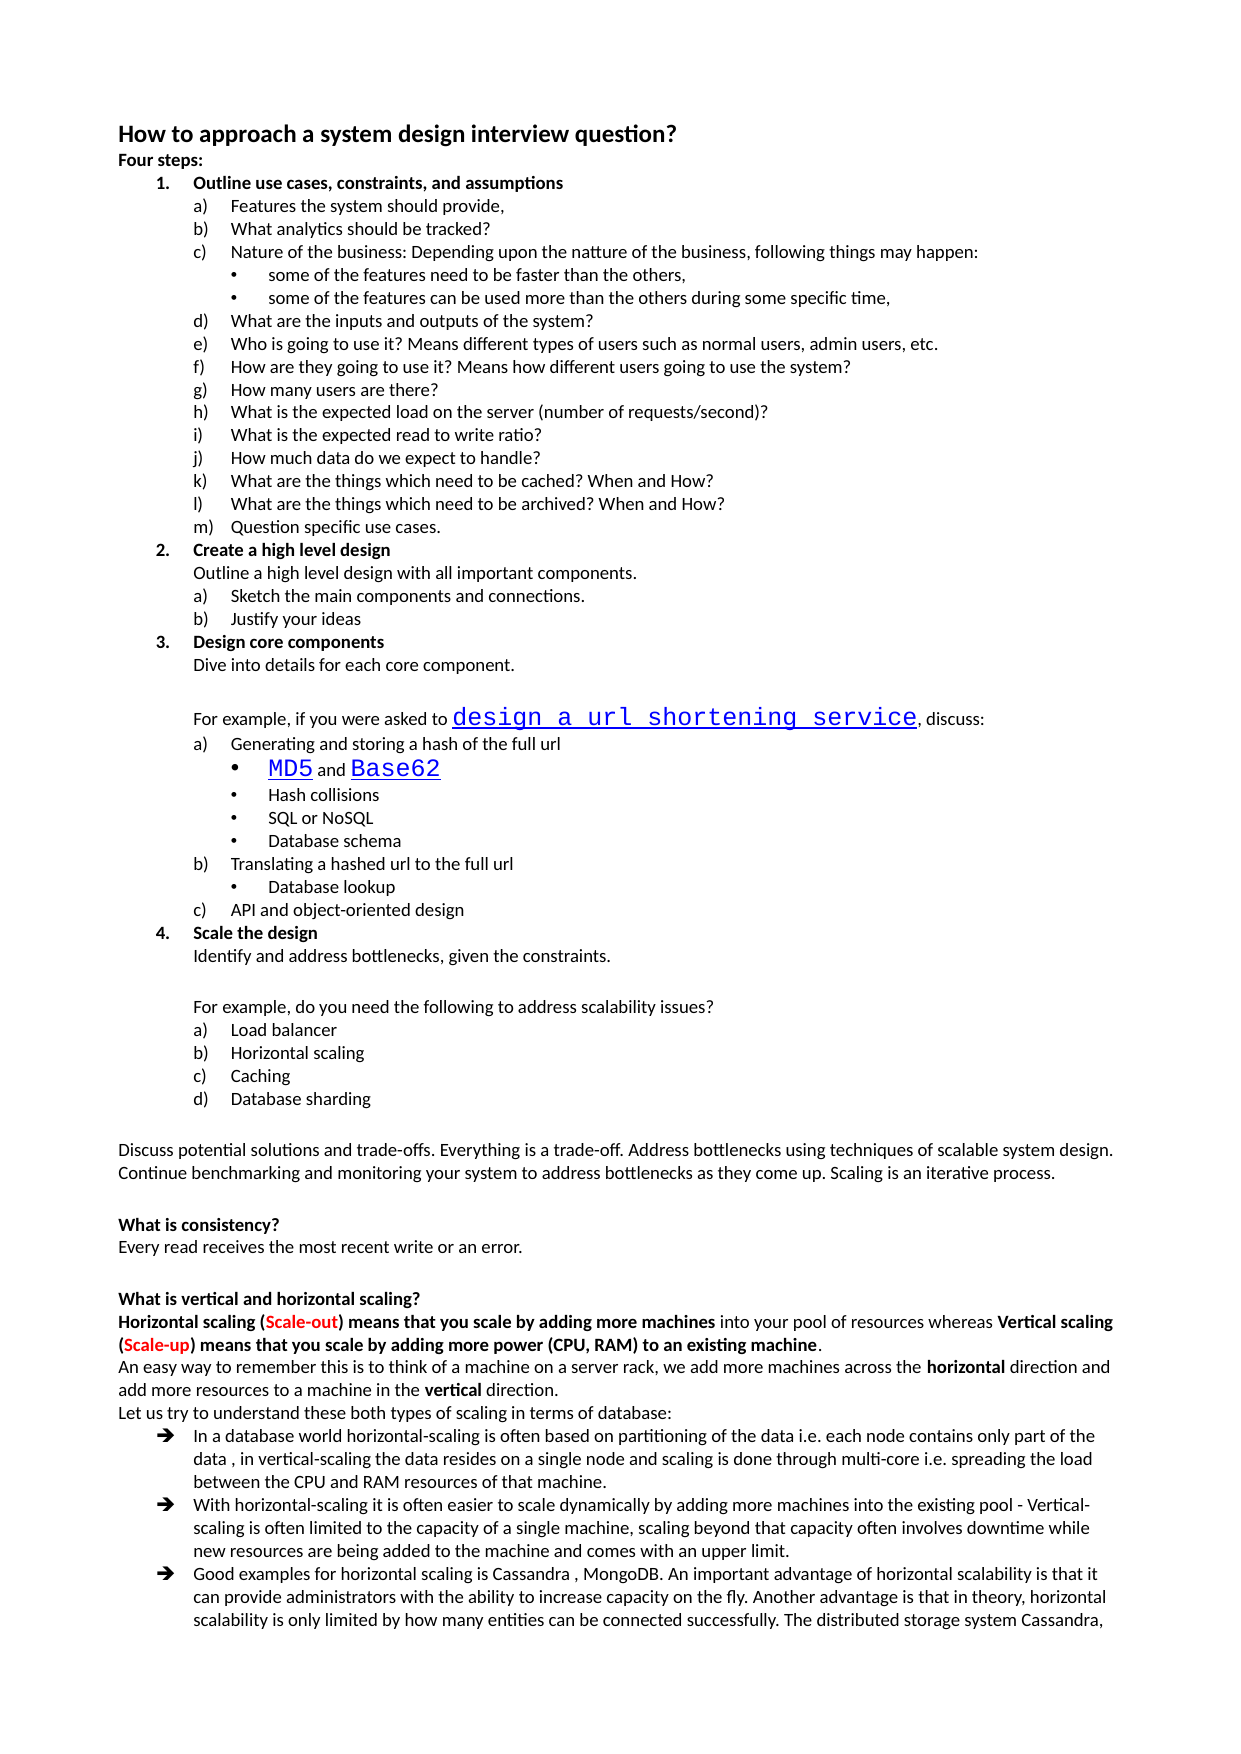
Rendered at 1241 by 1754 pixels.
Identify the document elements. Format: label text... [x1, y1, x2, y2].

list How are they going to use it? Means how different users going to use the system? [193, 355, 1122, 378]
list In a database world horizontal-scaling is often based on partitioning of the data i.e. each node contains only part of the data , in vertical-scaling the data resides on a single node and scaling is done through multi-core i.e. spreading the load between the CPU and RAM resources of that machine. [156, 1424, 1122, 1493]
text What is consistency? [118, 1213, 1122, 1236]
text How to approach a system design interview question? [118, 118, 1122, 149]
text An easy way to remember this is to think of a machine on a server rack, we add more machines across the horizontal direction and add more resources to a machine in the vertical direction. [118, 1356, 1122, 1402]
list Sketch the main components and connections. [193, 584, 1122, 607]
list Dive into details for each core component. [156, 653, 1122, 676]
list What analytics should be tracked? [193, 217, 1122, 240]
list What are the things which need to be cached? When and How? [193, 469, 1122, 492]
list Good examples for horizontal scaling is Cassandra , MongoDB. An important advantage of horizontal scalability is that it can provide administrators with the ability to increase capacity on the fly. Another advantage is that in theory, horizontal scalability is only limited by how many entities can be connected successfully. The distributed storage system Cassandra, [156, 1562, 1122, 1631]
list API and object-oriented design [193, 898, 1122, 921]
list Database lookup [231, 875, 1122, 898]
list Question specific use cases. [193, 515, 1122, 538]
list Nature of the business: Depending upon the natture of the business, following things may happen: [193, 240, 1122, 263]
list Outline use cases, constraints, and assumptions [156, 172, 1122, 194]
list How many users are there? [193, 378, 1122, 401]
list What are the inputs and outputs of the system? [193, 309, 1122, 332]
list Caching [193, 1064, 1122, 1087]
list What is the expected load on the server (number of requests/second)? [193, 401, 1122, 424]
list Generating and storing a hash of the full url [193, 732, 1122, 755]
list Outline a high level design with all important components. [156, 561, 1122, 584]
list Database sharding [193, 1087, 1122, 1110]
text Four steps: [118, 149, 1122, 172]
list Identify and address bottlenecks, given the constraints. [156, 944, 1122, 967]
list Scale the design [156, 921, 1122, 944]
list Database schema [231, 829, 1122, 852]
text Every read receives the most recent write or an error. [118, 1236, 1122, 1259]
list Justify your ideas [193, 607, 1122, 630]
text What is vertical and horizontal scaling? [118, 1287, 1122, 1310]
list Load balancer [193, 1018, 1122, 1041]
text Horizontal scaling (Scale-out) means that you scale by adding more machines into your pool of resources whereas Vertical scaling (Scale-up) means that you scale by adding more power (CPU, RAM) to an existing machine. [118, 1310, 1122, 1356]
list For example, do you need the following to address scalability issues? [156, 995, 1122, 1018]
text Continue benchmarking and monitoring your system to address bottlenecks as they come up. Scaling is an iterative process. [118, 1162, 1122, 1184]
text Let us try to understand these both types of scaling in terms of database: [118, 1402, 1122, 1424]
list Horizontal scaling [193, 1041, 1122, 1064]
list What are the things which need to be archived? When and How? [193, 492, 1122, 515]
list MD5 and Base62 [231, 755, 1122, 784]
list some of the features can be used more than the others during some specific time, [231, 286, 1122, 309]
list Design core components [156, 630, 1122, 653]
list For example, if you were asked to design a url shortening service, discuss: [156, 704, 1122, 732]
list Create a high level design [156, 538, 1122, 561]
list Features the system should provide, [193, 194, 1122, 217]
list Translating a hashed url to the full url [193, 852, 1122, 875]
list SQL or NoSQL [231, 807, 1122, 829]
text Discuss potential solutions and trade-offs. Everything is a trade-off. Address bottlenecks using techniques of scalable system design. [118, 1139, 1122, 1162]
list How much data do we expect to handle? [193, 447, 1122, 469]
list Who is going to use it? Means different types of users such as normal users, admin users, etc. [193, 332, 1122, 355]
list What is the expected read to write ratio? [193, 424, 1122, 447]
list some of the features need to be faster than the others, [231, 263, 1122, 286]
list Hash collisions [231, 784, 1122, 807]
list With horizontal-scaling it is often easier to scale dynamically by adding more machines into the existing pool - Vertical-scaling is often limited to the capacity of a single machine, scaling beyond that capacity often involves downtime while new resources are being added to the machine and comes with an upper limit. [156, 1493, 1122, 1562]
